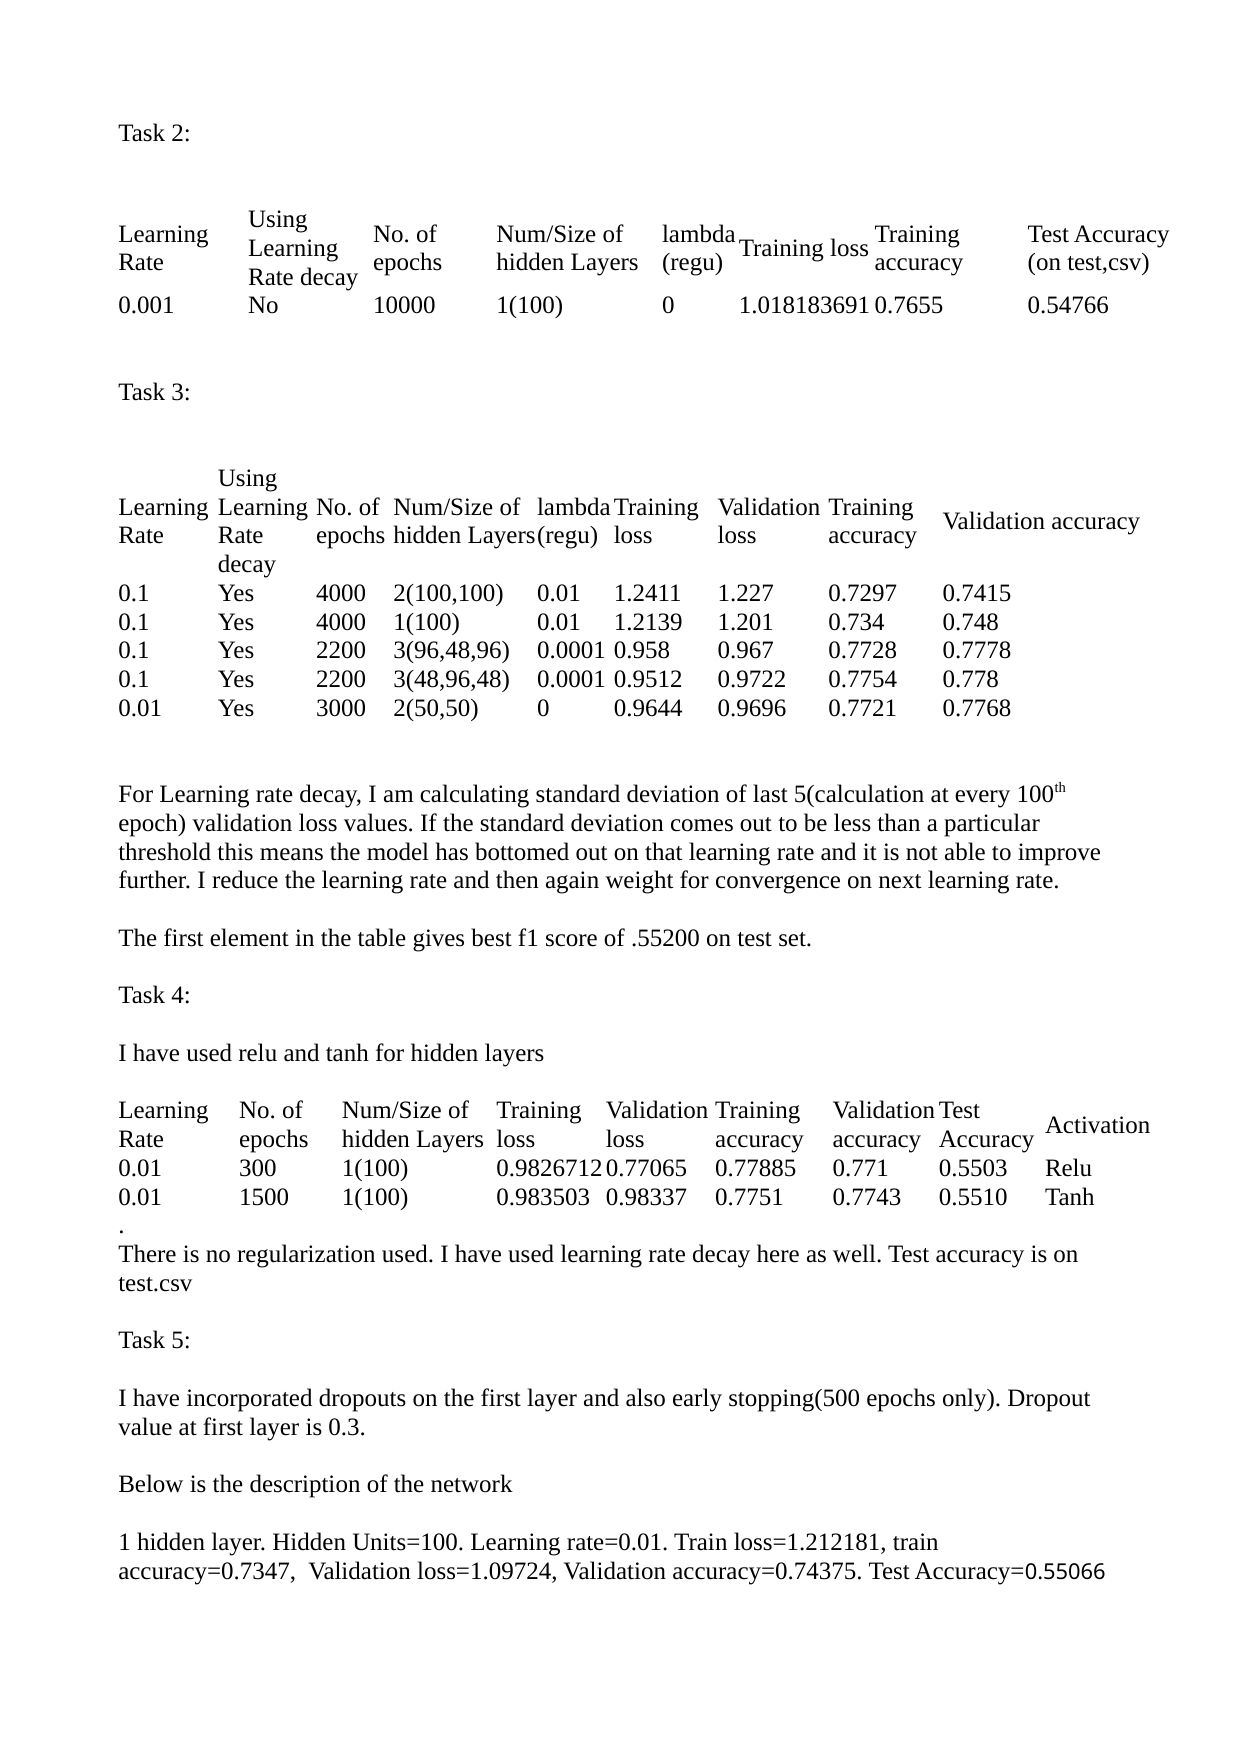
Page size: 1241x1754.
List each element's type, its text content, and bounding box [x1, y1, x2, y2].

text Task 4: [118, 981, 1122, 1009]
table_header No. of epochs [239, 1096, 342, 1153]
table_header Using Learning Rate decay [248, 204, 373, 291]
table_header Validation accuracy [832, 1096, 938, 1153]
table_header Num/Size of hidden Layers [496, 204, 662, 291]
table_cell 0.7415 [942, 578, 1166, 607]
table_cell Yes [218, 693, 316, 722]
table_cell 1.2139 [614, 607, 717, 636]
table_cell 0.1 [118, 607, 218, 636]
table_cell 1(100) [342, 1153, 496, 1182]
table_header Learning Rate [118, 463, 218, 578]
text Below is the description of the network [118, 1469, 1122, 1498]
table_cell 3000 [316, 693, 393, 722]
table_cell 0.5503 [939, 1153, 1045, 1182]
table_cell 0.771 [832, 1153, 938, 1182]
table_cell 0 [662, 291, 738, 319]
table_cell 1.227 [718, 578, 828, 607]
table_header Learning Rate [118, 1096, 239, 1153]
table_cell 0.9826712 [496, 1153, 606, 1182]
text Task 5: [118, 1326, 1122, 1354]
table_cell 0.01 [118, 693, 218, 722]
table_cell 0.958 [614, 636, 717, 664]
table_cell 1500 [239, 1182, 342, 1211]
table_cell 0.01 [118, 1182, 239, 1211]
table_cell Relu [1045, 1153, 1157, 1182]
table_cell 1(100) [393, 607, 537, 636]
table_cell 0.9512 [614, 664, 717, 693]
table_header Validation loss [718, 463, 828, 578]
table_cell 0.7655 [874, 291, 1027, 319]
table_header Training accuracy [715, 1096, 832, 1153]
table_header No. of epochs [373, 204, 496, 291]
table_cell 1(100) [496, 291, 662, 319]
table_cell 1.201 [718, 607, 828, 636]
table_cell Yes [218, 664, 316, 693]
table_header Training loss [739, 204, 874, 291]
table_cell 10000 [373, 291, 496, 319]
text . [118, 1211, 1122, 1239]
table_cell 0.01 [537, 607, 613, 636]
table_cell 0 [537, 693, 613, 722]
table_cell 0.1 [118, 578, 218, 607]
table_cell 0.1 [118, 664, 218, 693]
table_header Num/Size of hidden Layers [342, 1096, 496, 1153]
table_cell 3(96,48,96) [393, 636, 537, 664]
table_cell Yes [218, 607, 316, 636]
table_header No. of epochs [316, 463, 393, 578]
table_header lambda(regu) [537, 463, 613, 578]
table_header Test Accuracy (on test,csv) [1028, 204, 1176, 291]
table_header Training loss [496, 1096, 606, 1153]
table_cell 2200 [316, 664, 393, 693]
table_cell 0.0001 [537, 636, 613, 664]
text I have used relu and tanh for hidden layers [118, 1038, 1122, 1067]
table_cell 0.734 [828, 607, 942, 636]
table_cell 300 [239, 1153, 342, 1182]
table_header Training accuracy [828, 463, 942, 578]
text The first element in the table gives best f1 score of .55200 on test set. [118, 923, 1122, 952]
table_header Activation [1045, 1096, 1157, 1153]
table_cell 2(50,50) [393, 693, 537, 722]
table_header Training accuracy [874, 204, 1027, 291]
table_cell 0.5510 [939, 1182, 1045, 1211]
table_cell 0.01 [118, 1153, 239, 1182]
table_cell Yes [218, 636, 316, 664]
table_cell 0.7778 [942, 636, 1166, 664]
table_cell 4000 [316, 607, 393, 636]
text For Learning rate decay, I am calculating standard deviation of last 5(calculation at every 100th epoch) validation loss values. If the standard deviation comes out to be less than a particular threshold this means the model has bottomed out on that learning rate and it is not able to improve further. I reduce the learning rate and then again weight for convergence on next learning rate. [118, 779, 1122, 894]
table_cell 0.7297 [828, 578, 942, 607]
text Task 3: [118, 377, 1122, 406]
table_cell 0.01 [537, 578, 613, 607]
text 1 hidden layer. Hidden Units=100. Learning rate=0.01. Train loss=1.212181, train accuracy=0.7347, Validation loss=1.09724, Validation accuracy=0.74375. Test Accuracy=0.55066 [118, 1527, 1122, 1585]
table_cell Yes [218, 578, 316, 607]
table_cell 0.7754 [828, 664, 942, 693]
table_cell 2(100,100) [393, 578, 537, 607]
table_cell 3(48,96,48) [393, 664, 537, 693]
table_cell 0.77885 [715, 1153, 832, 1182]
table_cell Tanh [1045, 1182, 1157, 1211]
table_cell 0.9722 [718, 664, 828, 693]
table_cell 0.7743 [832, 1182, 938, 1211]
table_header Using Learning Rate decay [218, 463, 316, 578]
table_cell 0.778 [942, 664, 1166, 693]
table_cell 0.001 [118, 291, 248, 319]
table_cell 0.7721 [828, 693, 942, 722]
table_cell 0.54766 [1028, 291, 1176, 319]
table_cell 0.9644 [614, 693, 717, 722]
table_cell 4000 [316, 578, 393, 607]
table_cell 0.7768 [942, 693, 1166, 722]
table_header Test Accuracy [939, 1096, 1045, 1153]
table_cell 1(100) [342, 1182, 496, 1211]
table_header lambda(regu) [662, 204, 738, 291]
table_cell 0.7751 [715, 1182, 832, 1211]
table_cell 1.018183691 [739, 291, 874, 319]
table_cell 0.983503 [496, 1182, 606, 1211]
table_cell 1.2411 [614, 578, 717, 607]
table_cell 0.7728 [828, 636, 942, 664]
table_cell 0.748 [942, 607, 1166, 636]
table_cell 2200 [316, 636, 393, 664]
table_cell 0.0001 [537, 664, 613, 693]
table_header Validation accuracy [942, 463, 1166, 578]
text I have incorporated dropouts on the first layer and also early stopping(500 epochs only). Dropout value at first layer is 0.3. [118, 1383, 1122, 1441]
table_header Validation loss [606, 1096, 715, 1153]
table_cell 0.98337 [606, 1182, 715, 1211]
table_cell No [248, 291, 373, 319]
text Task 2: [118, 118, 1122, 147]
table_header Num/Size of hidden Layers [393, 463, 537, 578]
table_header Training loss [614, 463, 717, 578]
table_header Learning Rate [118, 204, 248, 291]
table_cell 0.1 [118, 636, 218, 664]
text There is no regularization used. I have used learning rate decay here as well. Test accuracy is on test.csv [118, 1239, 1122, 1297]
table_cell 0.967 [718, 636, 828, 664]
table_cell 0.9696 [718, 693, 828, 722]
table_cell 0.77065 [606, 1153, 715, 1182]
